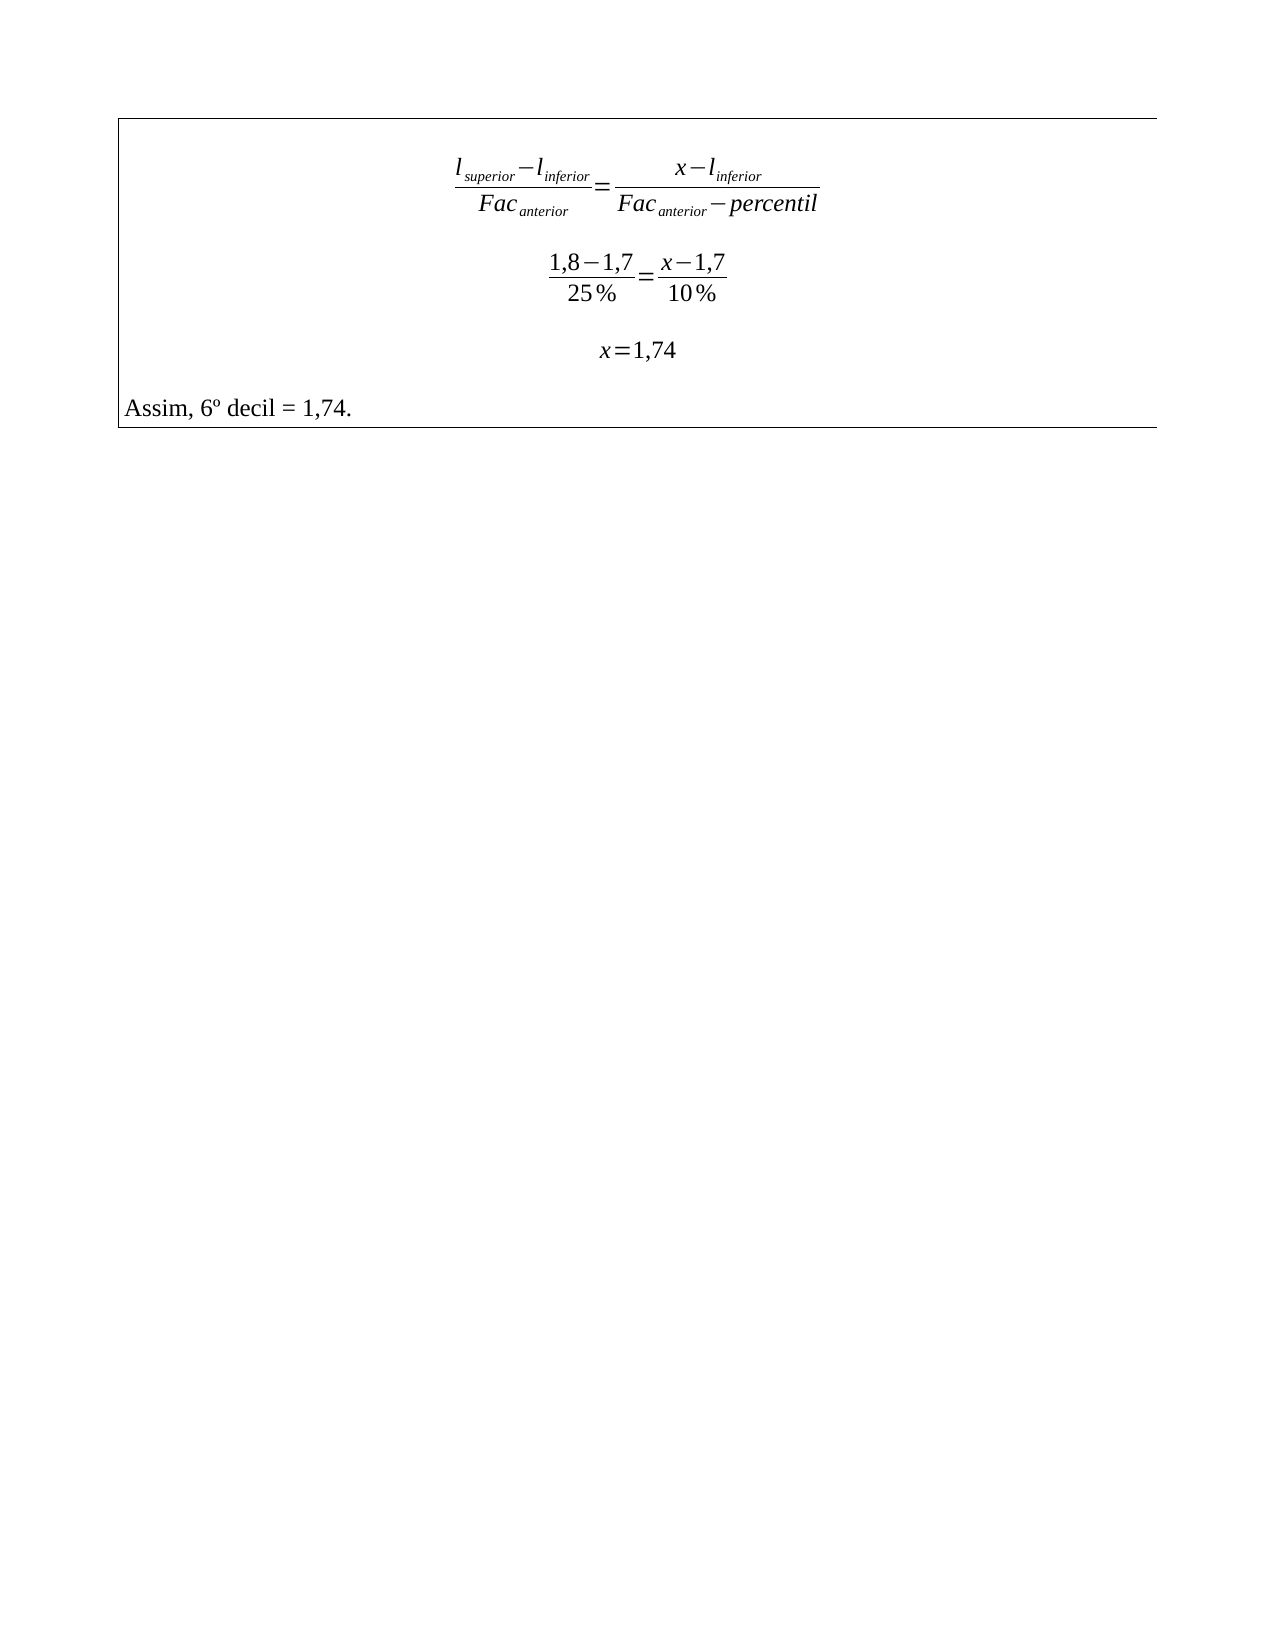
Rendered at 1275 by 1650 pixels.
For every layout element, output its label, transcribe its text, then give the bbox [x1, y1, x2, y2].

table_header Qual é o valor correspondente ao 6º decil da tabela de alturas abaixo? Resposta: A resposta estará entre as Fac 50 e 75, pois o 6º decil corresponde a Fac 60. Logo, o valor estará dentro da 3ª classe (1,7-1,8). Assim, busca-se dentro da 3ª classe os 10% que, somados a Fac 50, corresponderá aos 60% procurados. Para encontrar esse valor, basta fazer uma regra de 3: Onde: 1,8-1,7 corresponde a limite superior da 3ª classe subtraido do limite inferior da 3ª classe x é a altura procurada 25% é a frequência relativa da 3ª classe 10% é a diferença entre a Fac anterior e o percentil desejado Assim, 6º decil = 1,74. [119, 119, 1157, 427]
